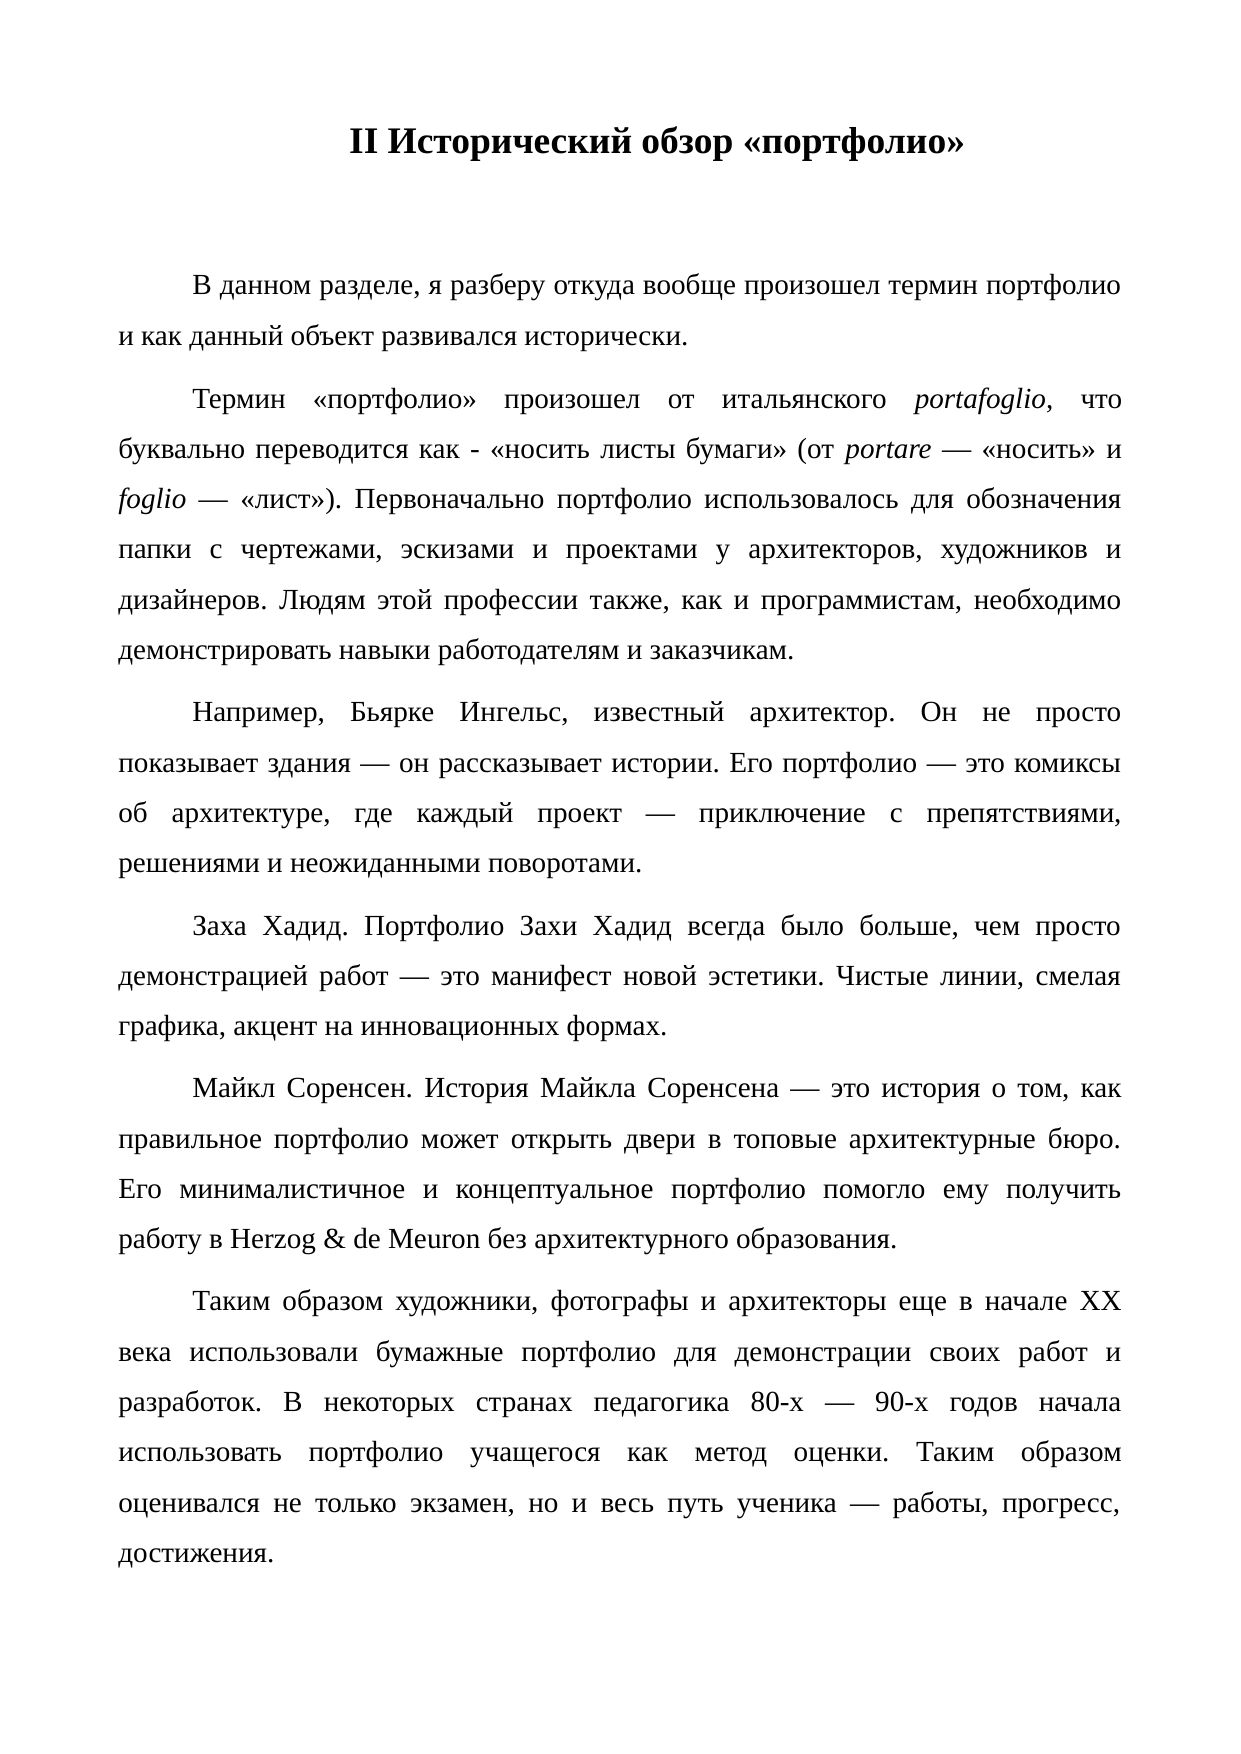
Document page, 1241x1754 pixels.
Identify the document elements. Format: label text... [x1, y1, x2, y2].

text Например, Бьярке Ингельс, известный архитектор. Он не просто показывает здания — он рассказывает истории. Его портфолио — это комиксы об архитектуре, где каждый проект — приключение с препятствиями, решениями и неожиданными поворотами. [118, 694, 1122, 879]
text Термин «портфолио» произошел от итальянского portafoglio, что буквально переводится как - «носить листы бумаги» (от portare — «носить» и foglio — «лист»). Первоначально портфолио использовалось для обозначения папки с чертежами, эскизами и проектами у архитекторов, художников и дизайнеров. Людям этой профессии также, как и программистам, необходимо демонстрировать навыки работодателям и заказчикам. [118, 381, 1122, 666]
text Заха Хадид. Портфолио Захи Хадид всегда было больше, чем просто демонстрацией работ — это манифест новой эстетики. Чистые линии, смелая графика, акцент на инновационных формах. [118, 908, 1122, 1042]
text Майкл Соренсен. История Майкла Соренсена — это история о том, как правильное портфолио может открыть двери в топовые архитектурные бюро. Его минималистичное и концептуальное портфолио помогло ему получить работу в Herzog & de Meuron без архитектурного образования. [118, 1070, 1122, 1255]
subtitle II Исторический обзор «портфолио» [118, 118, 1122, 161]
text В данном разделе, я разберу откуда вообще произошел термин портфолио и как данный объект развивался исторически. [118, 263, 1122, 352]
text Таким образом художники, фотографы и архитекторы еще в начале XX века использовали бумажные портфолио для демонстрации своих работ и разработок. В некоторых странах педагогика 80-х — 90-х годов начала использовать портфолио учащегося как метод оценки. Таким образом оценивался не только экзамен, но и весь путь ученика — работы, прогресс, достижения. [118, 1283, 1122, 1569]
